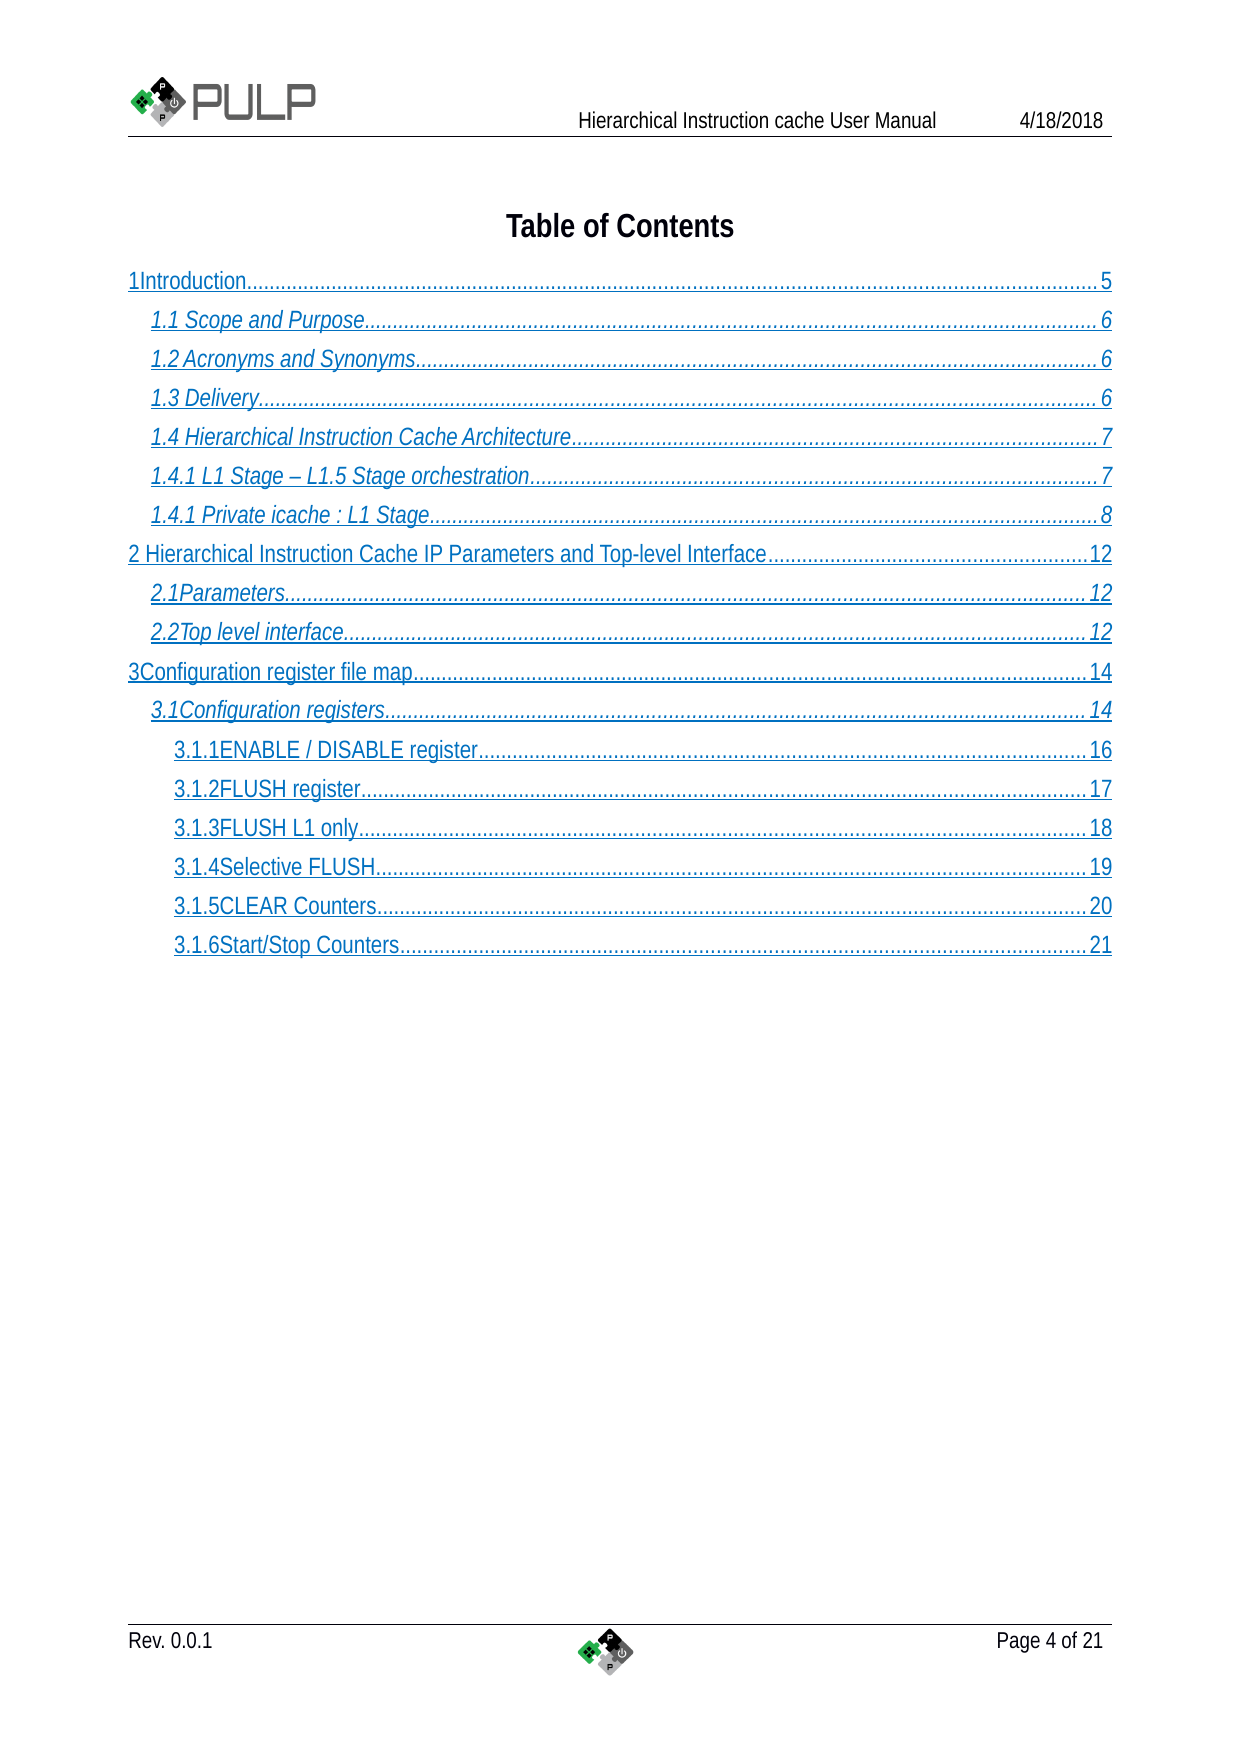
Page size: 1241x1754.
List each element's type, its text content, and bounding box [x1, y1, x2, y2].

text 2.2Top level interface 12 [151, 617, 1112, 642]
text 3.1.2FLUSH register 17 [174, 774, 1112, 799]
picture [128, 75, 318, 129]
text 3.1Configuration registers 14 [151, 696, 1112, 720]
text 3.1.4Selective FLUSH 19 [174, 852, 1112, 877]
text 3.1.1ENABLE / DISABLE register 16 [174, 734, 1112, 760]
text 3.1.3FLUSH L1 only 18 [174, 813, 1112, 838]
text 1.1 Scope and Purpose 6 [151, 305, 1112, 330]
text 3Configuration register file map 14 [128, 656, 1112, 681]
picture [577, 1628, 634, 1676]
text 3.1.6Start/Stop Counters 21 [174, 930, 1112, 955]
text 1.4 Hierarchical Instruction Cache Architecture 7 [151, 422, 1112, 447]
text 1.3 Delivery 6 [151, 383, 1112, 408]
text 2.1Parameters 12 [151, 578, 1112, 603]
text 2 Hierarchical Instruction Cache IP Parameters and Top-level Interface 12 [128, 539, 1112, 564]
text 1.4.1 Private icache : L1 Stage 8 [151, 500, 1112, 525]
text 1.2 Acronyms and Synonyms 6 [151, 344, 1112, 369]
subtitle Table of Contents [128, 207, 1112, 245]
text 1Introduction 5 [128, 266, 1112, 291]
text 1.4.1 L1 Stage – L1.5 Stage orchestration 7 [151, 461, 1112, 486]
text 3.1.5CLEAR Counters 20 [174, 891, 1112, 916]
